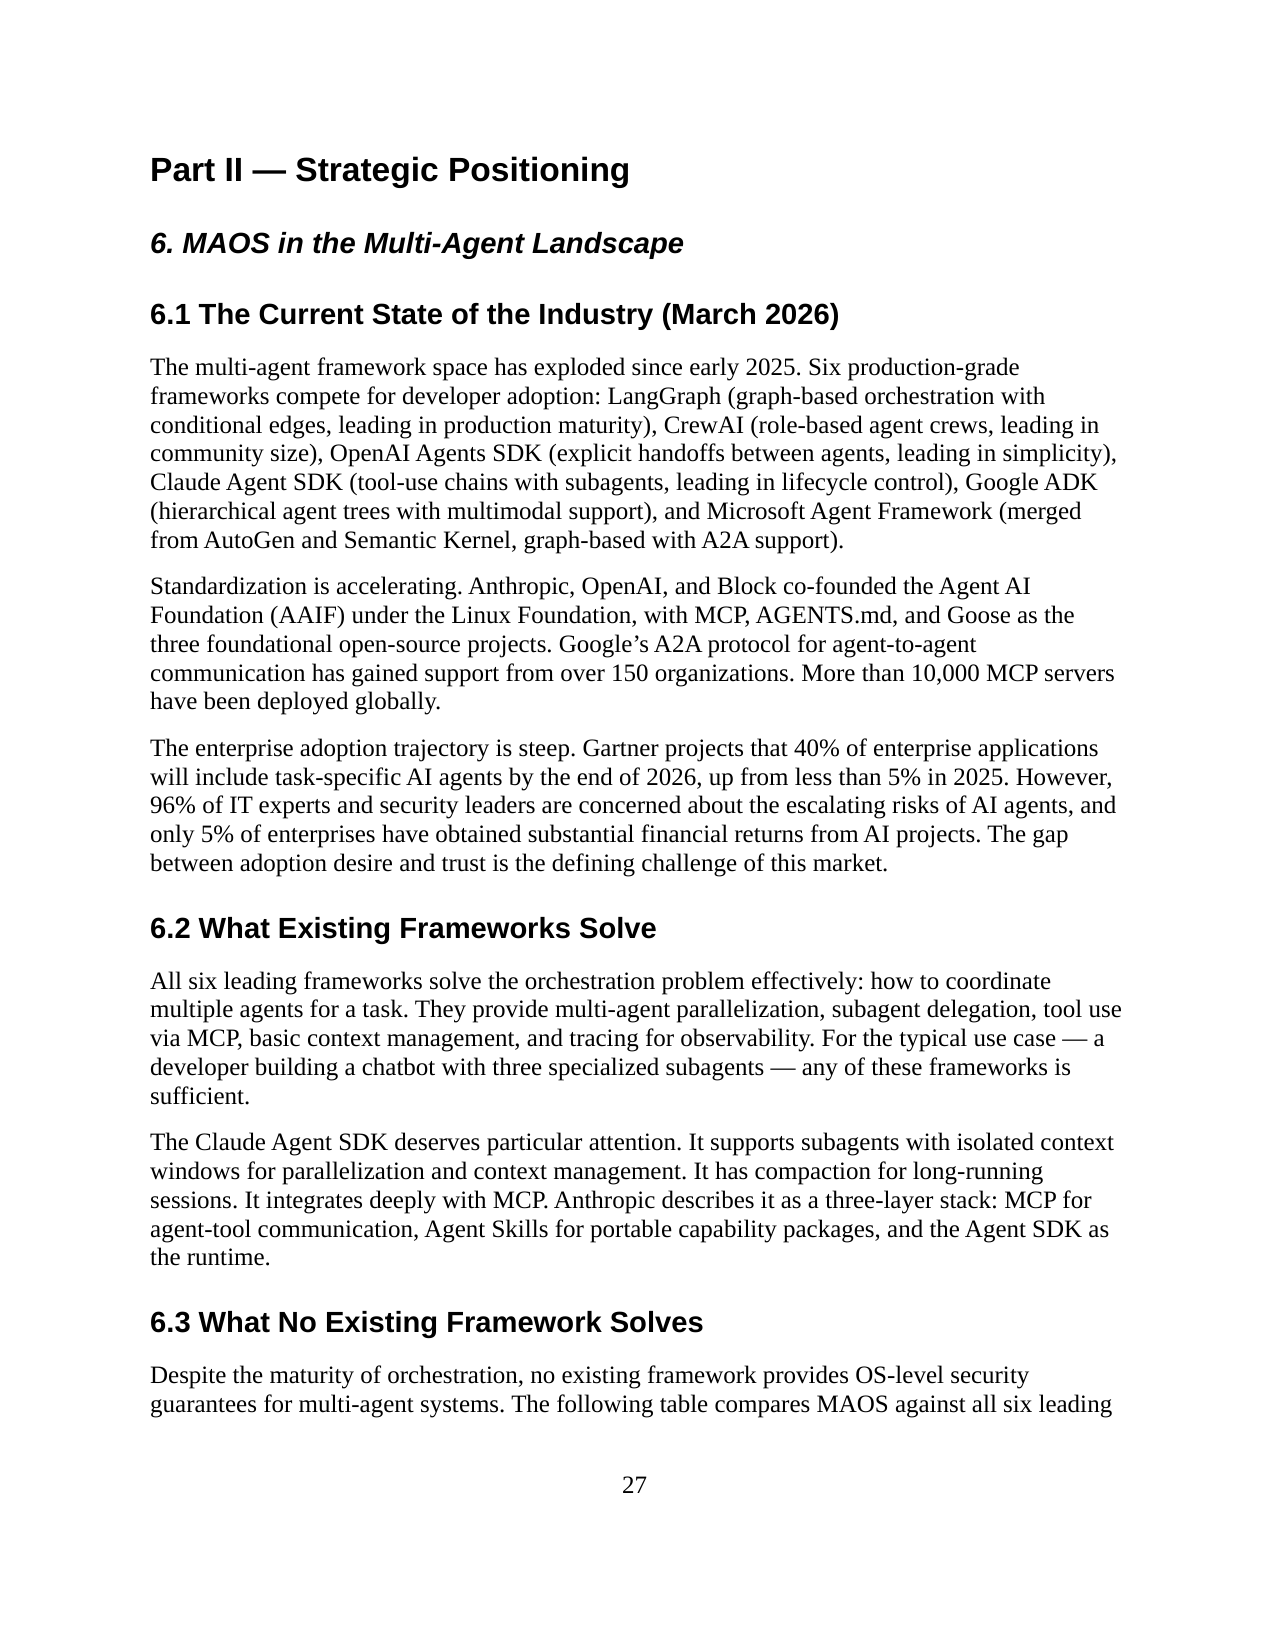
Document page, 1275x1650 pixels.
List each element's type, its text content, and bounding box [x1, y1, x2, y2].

text The Claude Agent SDK deserves particular attention. It supports subagents with isolated context windows for parallelization and context management. It has compaction for long-running sessions. It integrates deeply with MCP. Anthropic describes it as a three-layer stack: MCP for agent-tool communication, Agent Skills for portable capability packages, and the Agent SDK as the runtime. [150, 1127, 1125, 1271]
subtitle 6.1 The Current State of the Industry (March 2026) [150, 297, 1125, 331]
text Despite the maturity of orchestration, no existing framework provides OS-level security guarantees for multi-agent systems. The following table compares MAOS against all six leading [150, 1360, 1125, 1418]
text The multi-agent framework space has exploded since early 2025. Six production-grade frameworks compete for developer adoption: LangGraph (graph-based orchestration with conditional edges, leading in production maturity), CrewAI (role-based agent crews, leading in community size), OpenAI Agents SDK (explicit handoffs between agents, leading in simplicity), Claude Agent SDK (tool-use chains with subagents, leading in lifecycle control), Google ADK (hierarchical agent trees with multimodal support), and Microsoft Agent Framework (merged from AutoGen and Semantic Kernel, graph-based with A2A support). [150, 352, 1125, 553]
subtitle 6. MAOS in the Multi-Agent Landscape [150, 226, 1125, 260]
text All six leading frameworks solve the orchestration problem effectively: how to coordinate multiple agents for a task. They provide multi-agent parallelization, subagent delegation, tool use via MCP, basic context management, and tracing for observability. For the typical use case — a developer building a chatbot with three specialized subagents — any of these frameworks is sufficient. [150, 966, 1125, 1109]
text Standardization is accelerating. Anthropic, OpenAI, and Block co-founded the Agent AI Foundation (AAIF) under the Linux Foundation, with MCP, AGENTS.md, and Goose as the three foundational open-source projects. Google’s A2A protocol for agent-to-agent communication has gained support from over 150 organizations. More than 10,000 MCP servers have been deployed globally. [150, 571, 1125, 715]
subtitle 6.3 What No Existing Framework Solves [150, 1305, 1125, 1339]
subtitle 6.2 What Existing Frameworks Solve [150, 911, 1125, 944]
subtitle Part II — Strategic Positioning [150, 150, 1125, 189]
text The enterprise adoption trajectory is steep. Gartner projects that 40% of enterprise applications will include task-specific AI agents by the end of 2026, up from less than 5% in 2025. However, 96% of IT experts and security leaders are concerned about the escalating risks of AI agents, and only 5% of enterprises have obtained substantial financial returns from AI projects. The gap between adoption desire and trust is the defining challenge of this market. [150, 733, 1125, 877]
